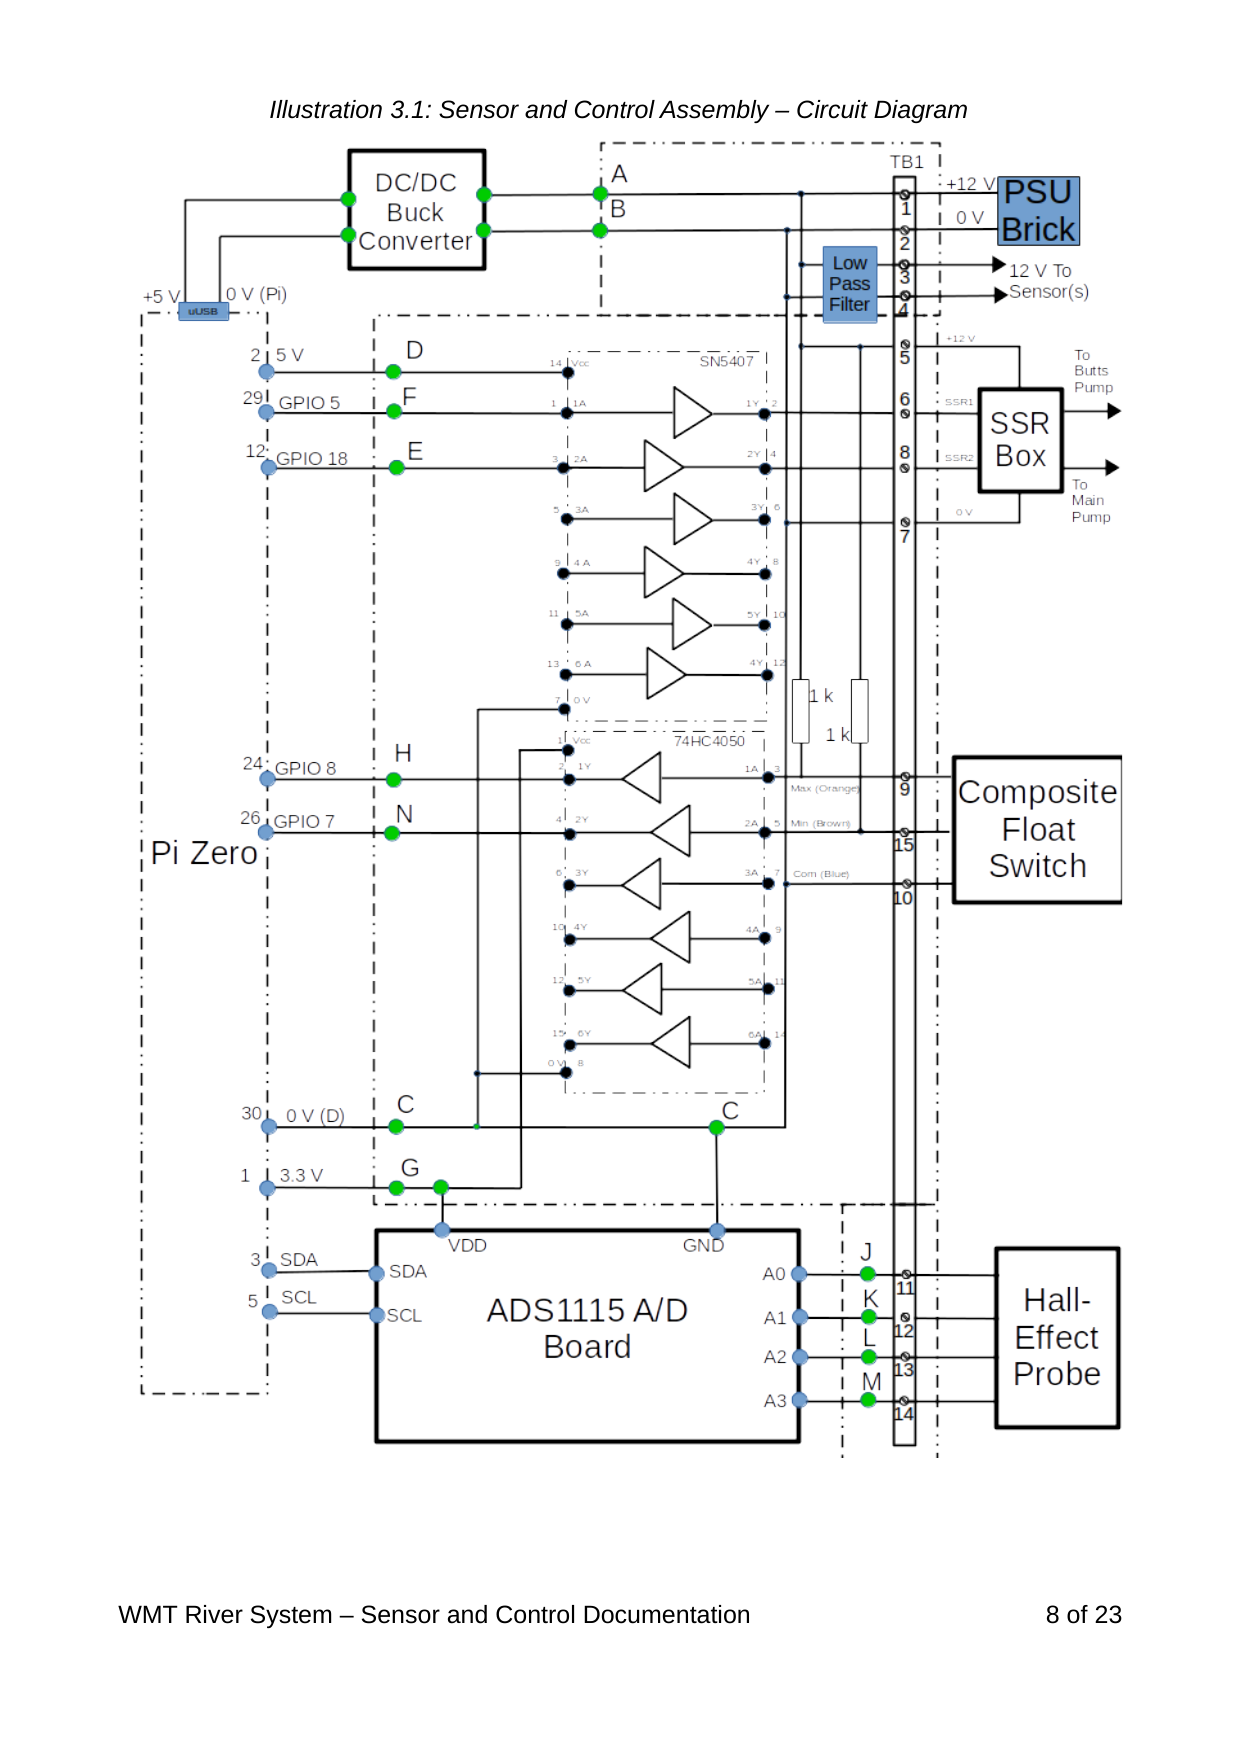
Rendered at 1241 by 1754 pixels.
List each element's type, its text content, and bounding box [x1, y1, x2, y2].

picture [118, 136, 1123, 1458]
text Illustration 3.1: Sensor and Control Assembly – Circuit Diagram [118, 95, 1122, 124]
